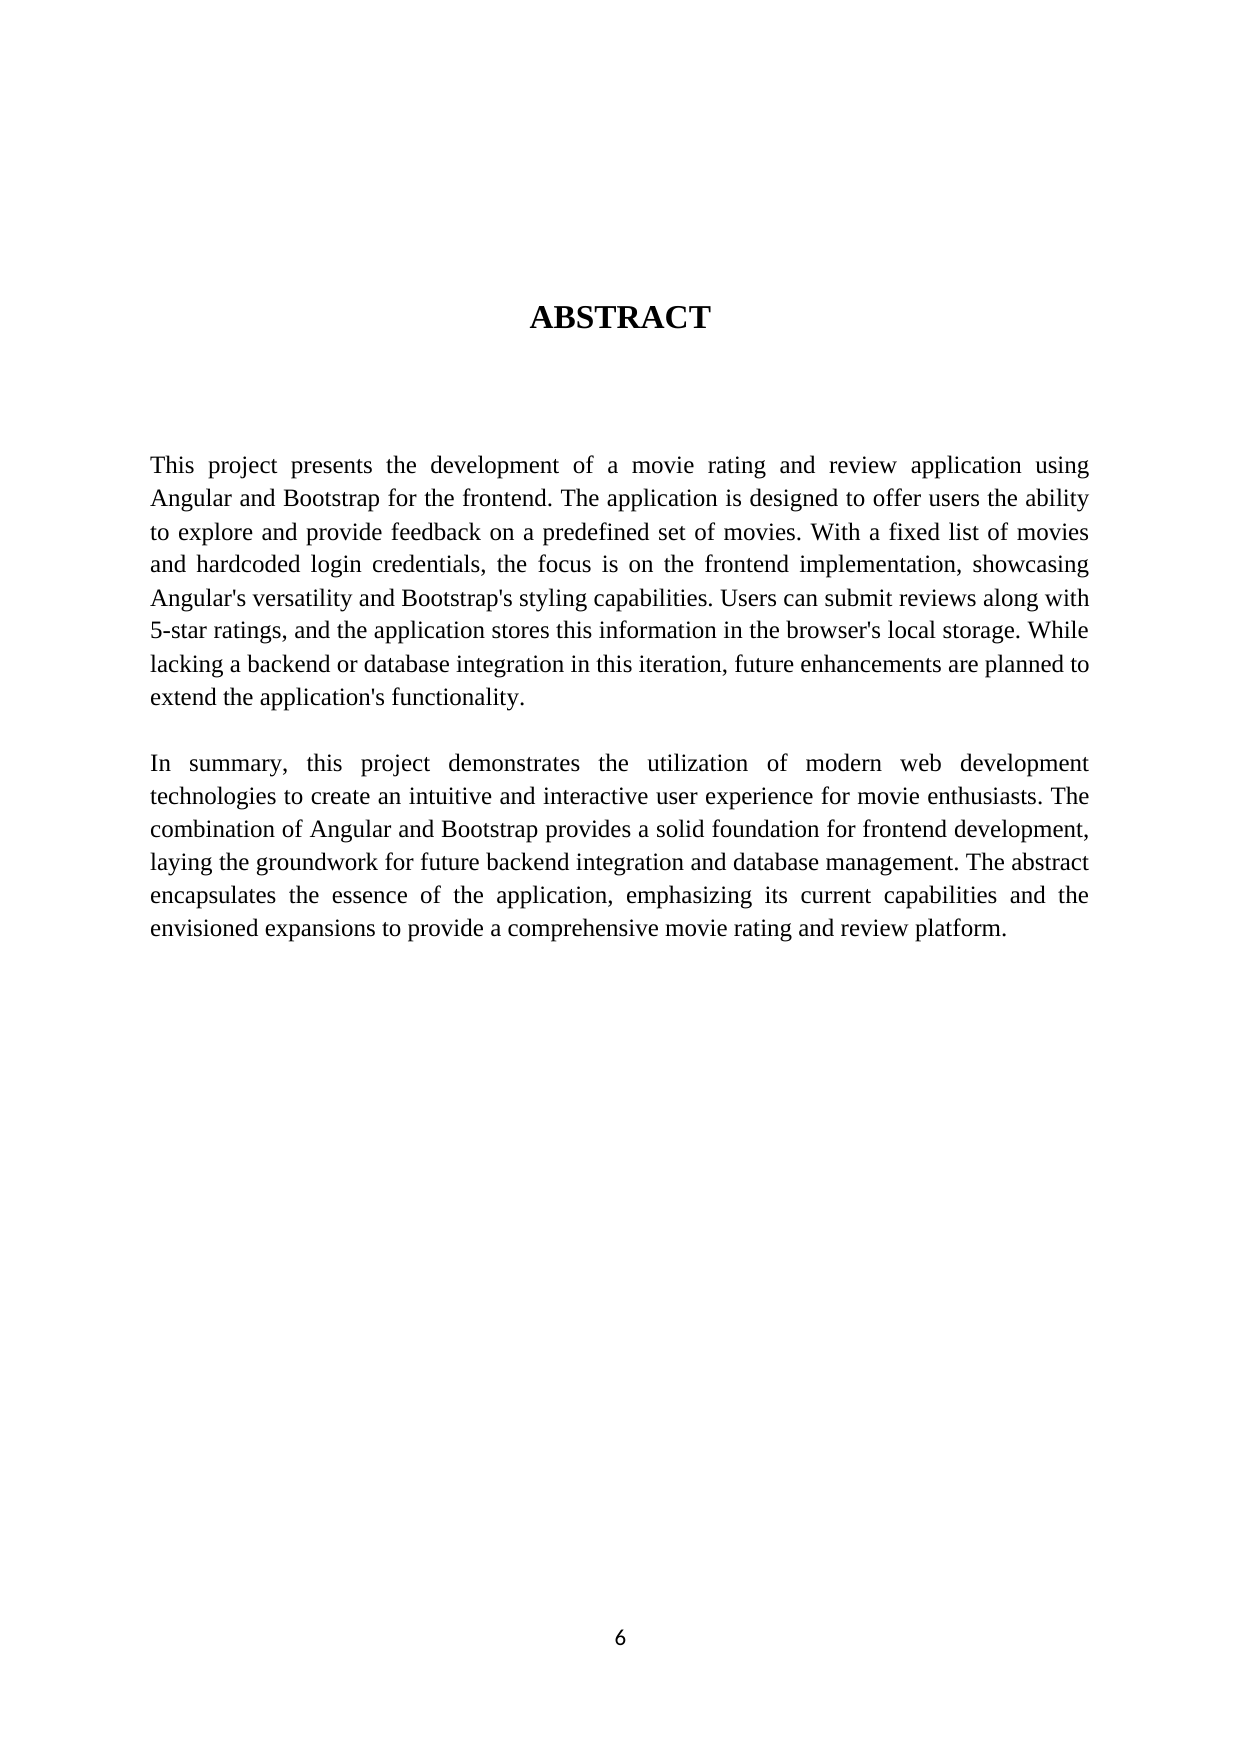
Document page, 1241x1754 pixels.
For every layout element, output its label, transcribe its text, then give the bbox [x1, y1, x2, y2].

text ABSTRACT [150, 297, 1090, 336]
text This project presents the development of a movie rating and review application using Angular and Bootstrap for the frontend. The application is designed to offer users the ability to explore and provide feedback on a predefined set of movies. With a fixed list of movies and hardcoded login credentials, the focus is on the frontend implementation, showcasing Angular's versatility and Bootstrap's styling capabilities. Users can submit reviews along with 5-star ratings, and the application stores this information in the browser's local storage. While lacking a backend or database integration in this iteration, future enhancements are planned to extend the application's functionality. [150, 451, 1090, 710]
text In summary, this project demonstrates the utilization of modern web development technologies to create an intuitive and interactive user experience for movie enthusiasts. The combination of Angular and Bootstrap provides a solid foundation for frontend development, laying the groundwork for future backend integration and database management. The abstract encapsulates the essence of the application, emphasizing its current capabilities and the envisioned expansions to provide a comprehensive movie rating and review platform. [150, 748, 1090, 942]
